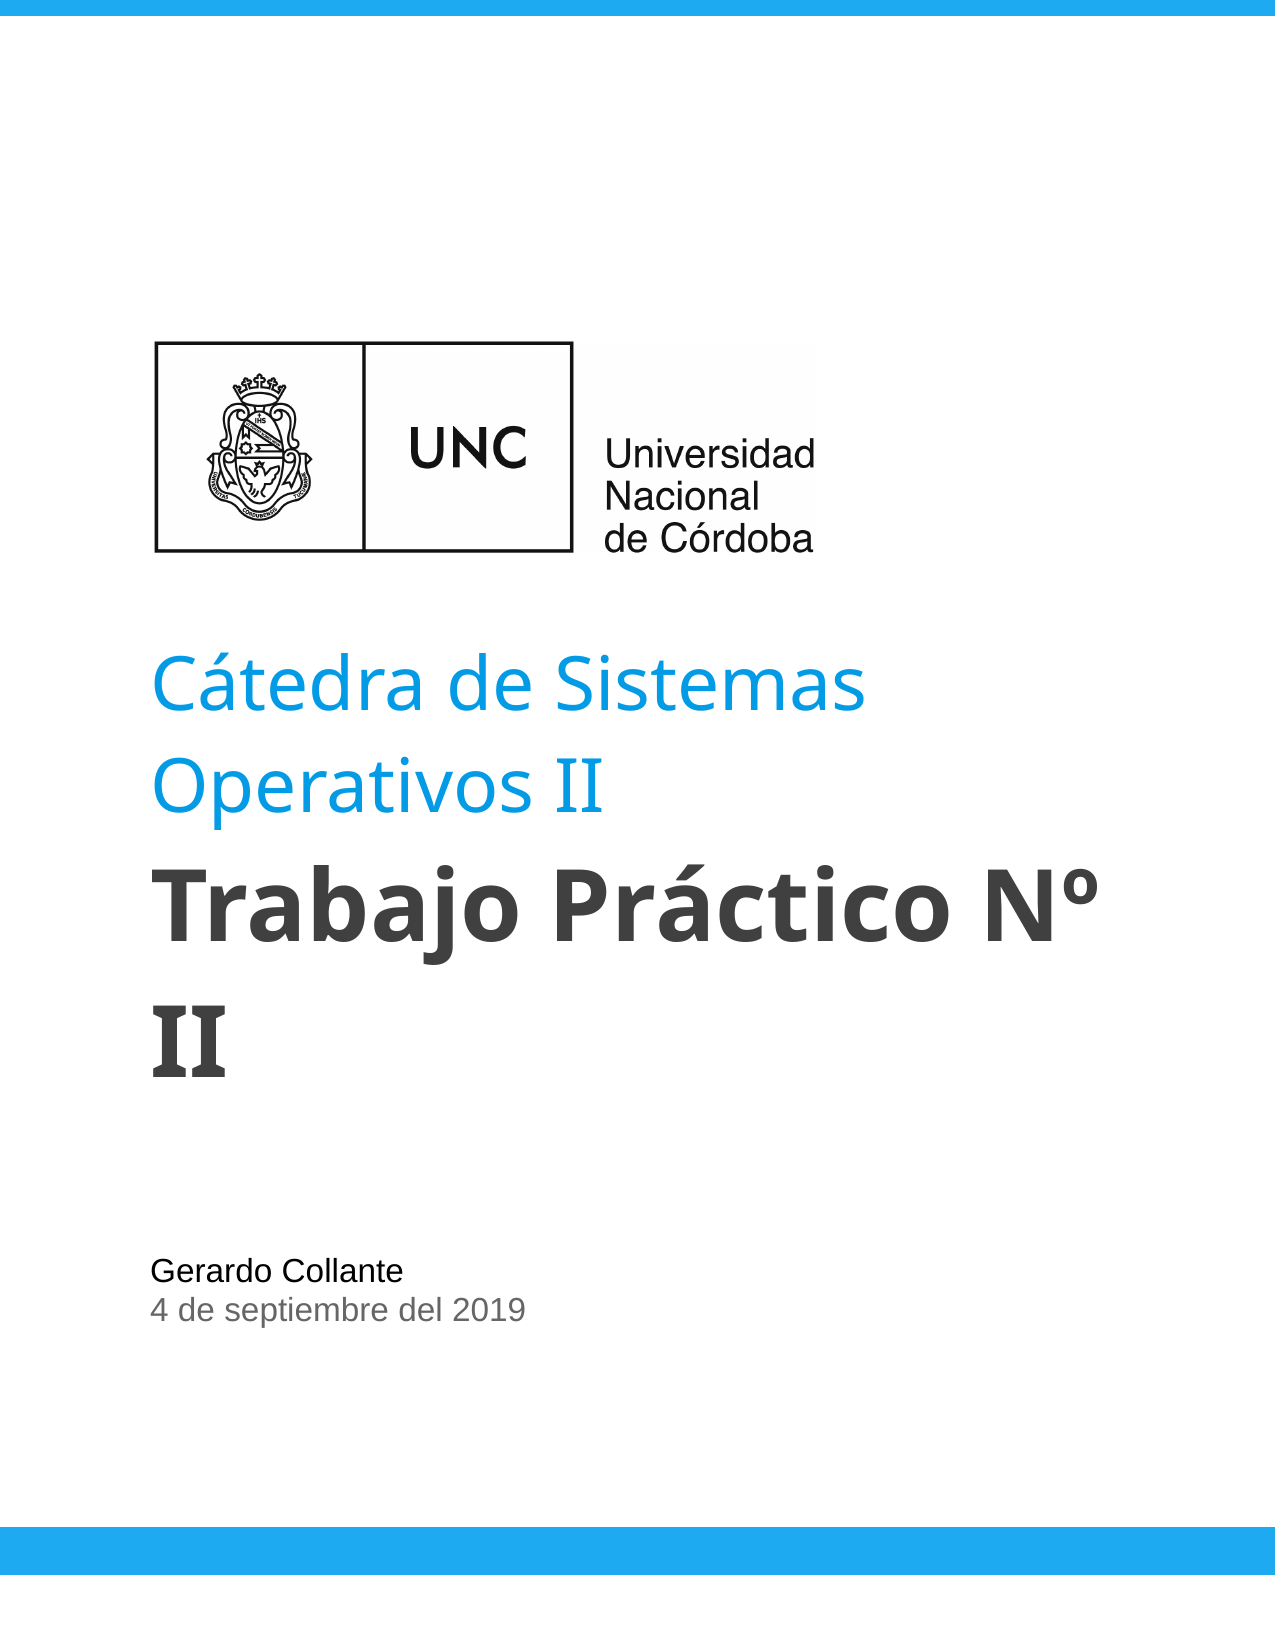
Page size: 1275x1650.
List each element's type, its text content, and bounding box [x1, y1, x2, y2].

picture [0, 1527, 1275, 1575]
text Gerardo Collante 4 de septiembre del 2019 [150, 1174, 1125, 1328]
title Cátedra de Sistemas Operativos II Trabajo Práctico Nº II [150, 300, 1125, 1107]
picture [0, 0, 1275, 16]
picture [150, 341, 818, 552]
